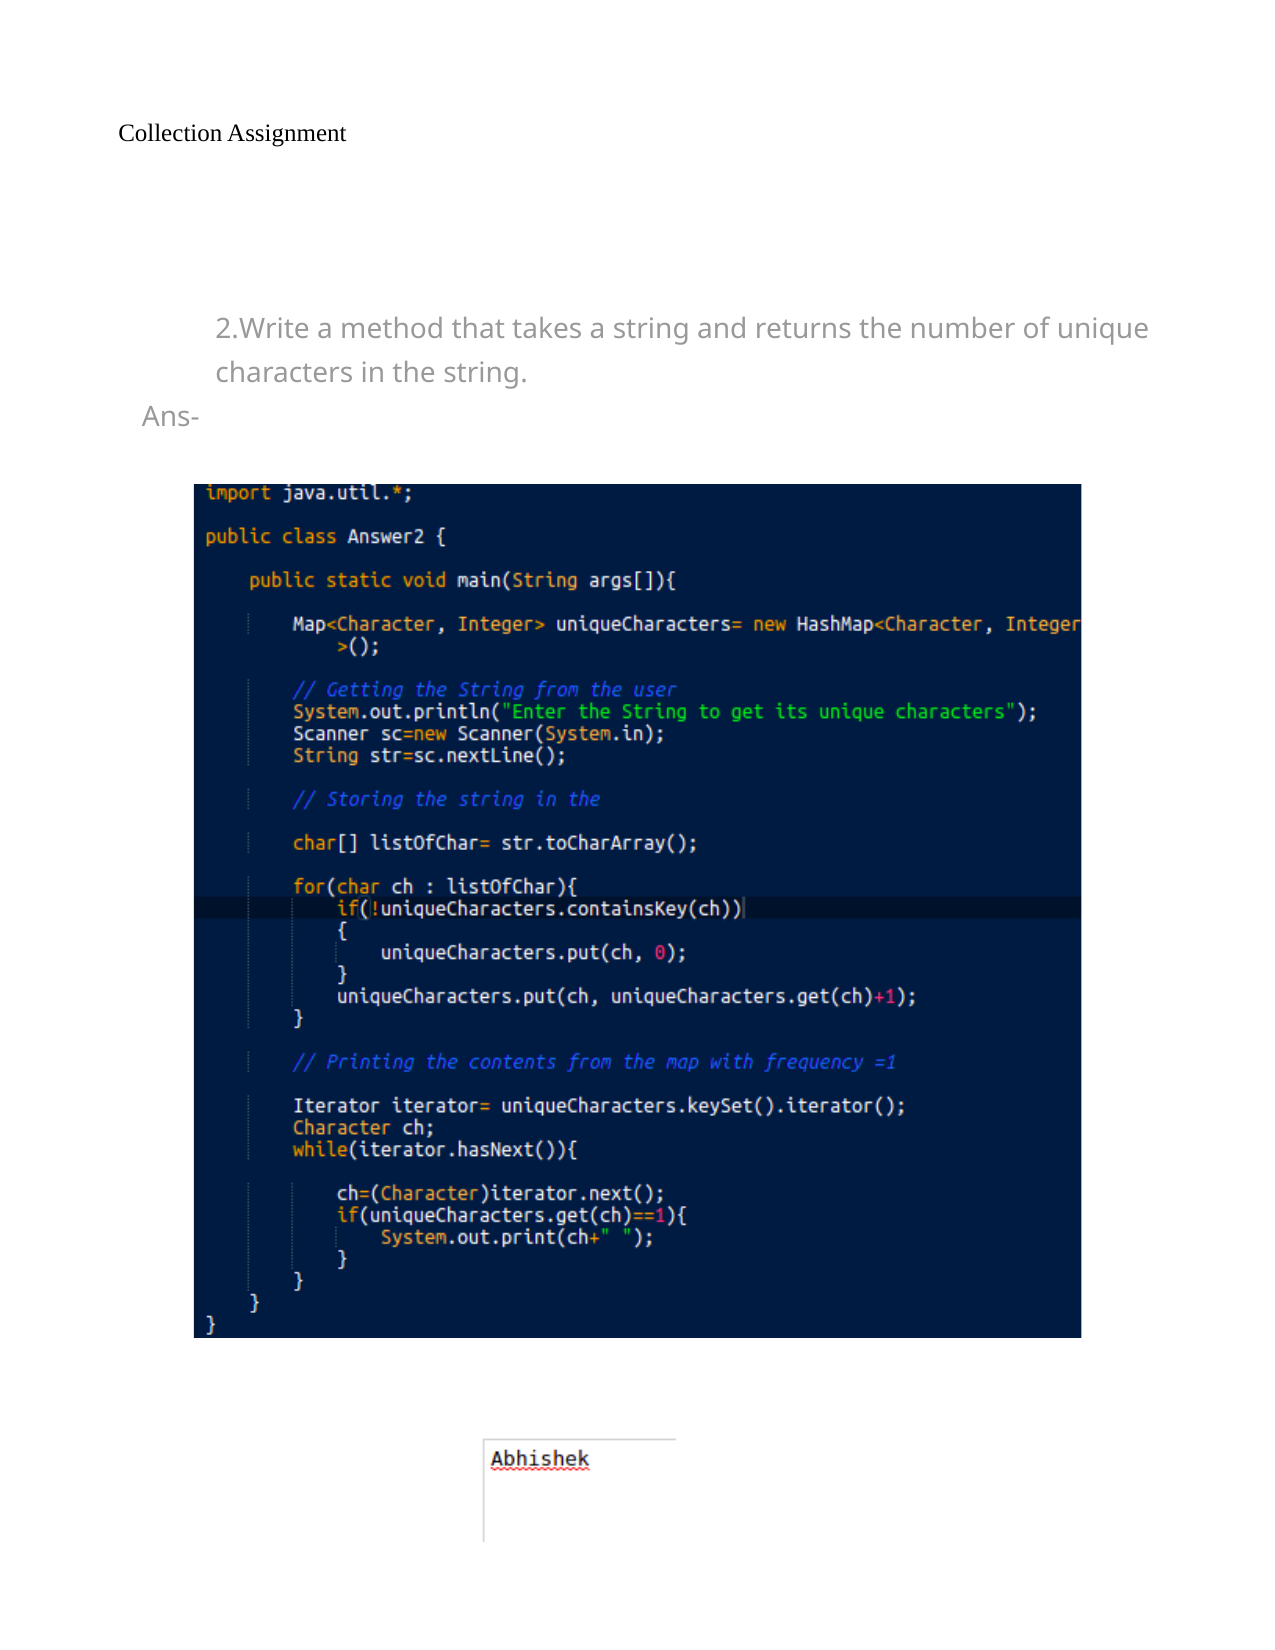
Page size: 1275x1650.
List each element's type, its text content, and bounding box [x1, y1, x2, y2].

text Ans- [142, 397, 1157, 435]
picture [480, 1431, 677, 1542]
picture [193, 484, 1082, 1338]
list Write a method that takes a string and returns the number of unique characters in the string. [142, 308, 1157, 391]
